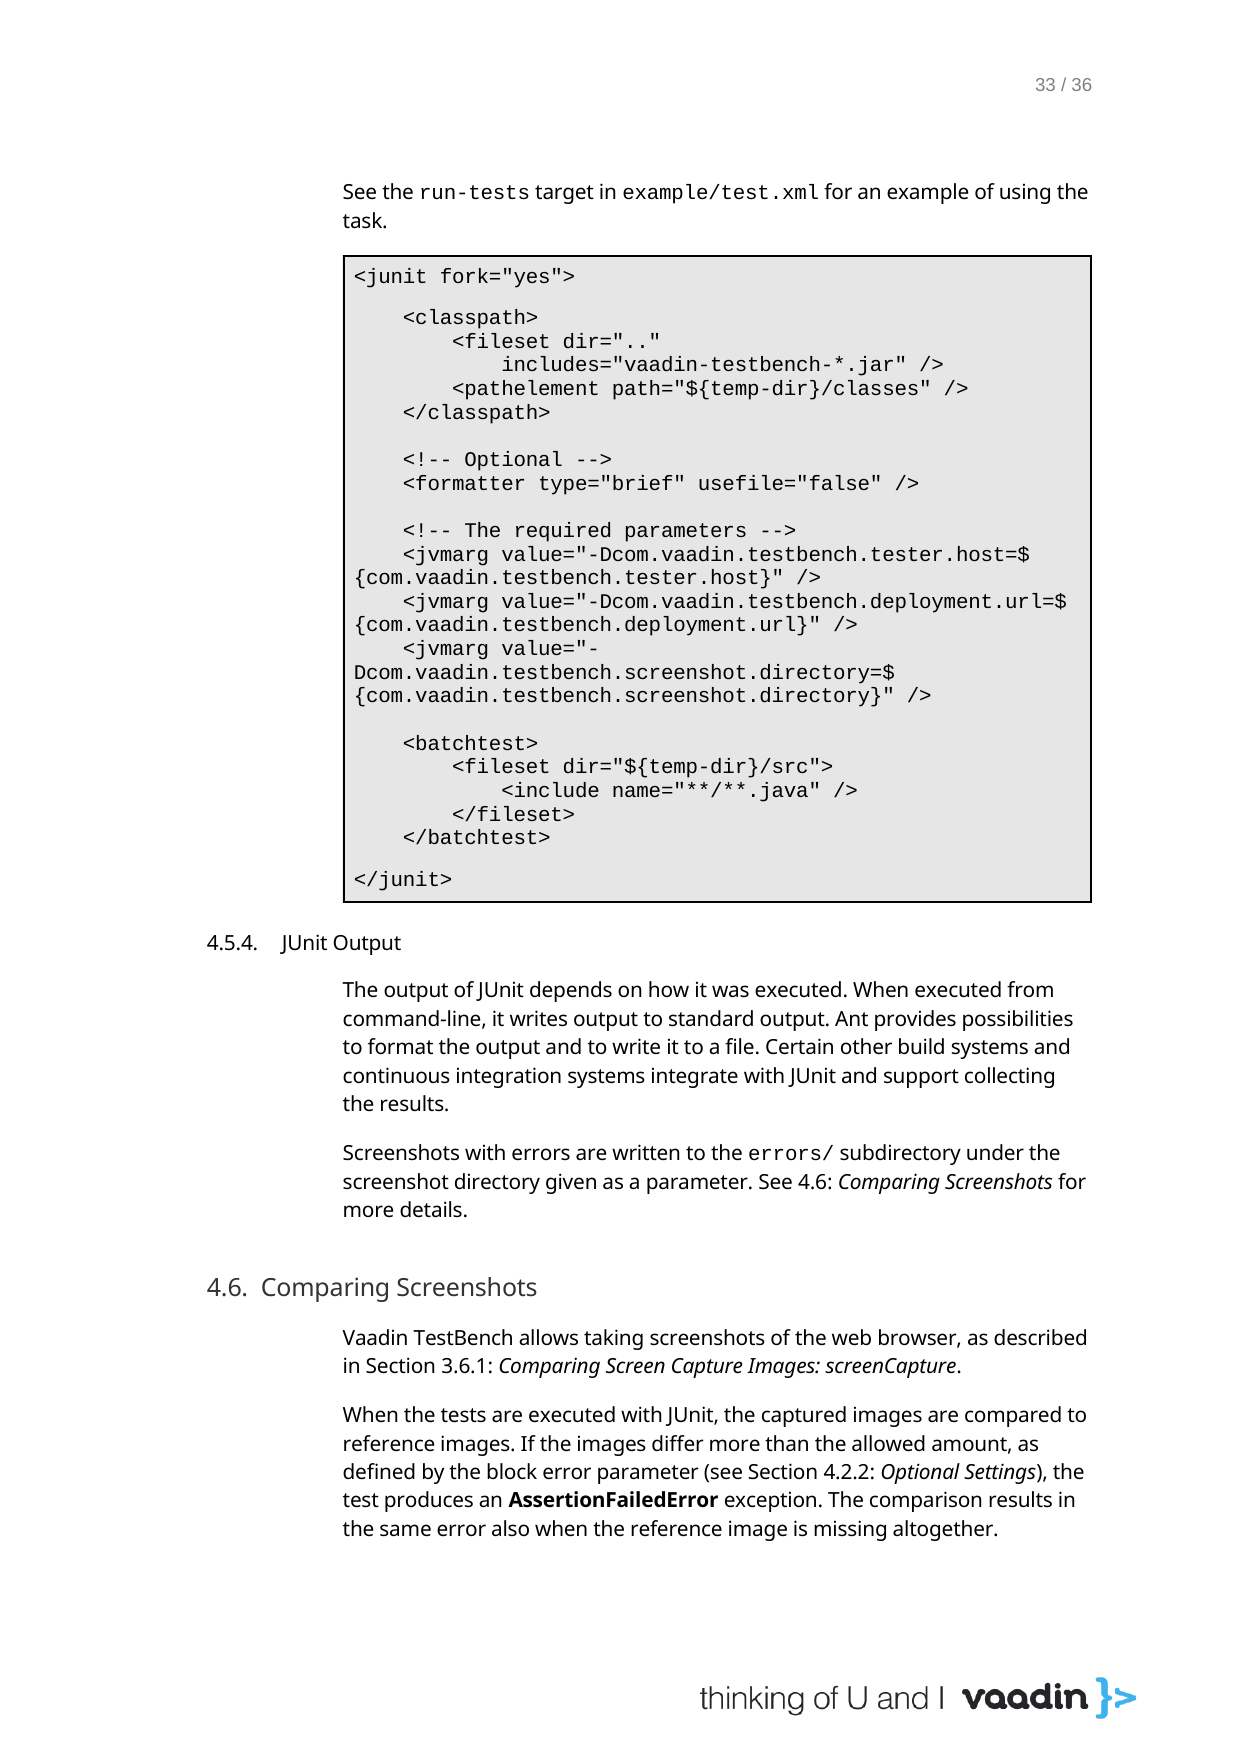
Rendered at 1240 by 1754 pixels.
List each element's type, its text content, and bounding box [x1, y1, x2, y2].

subtitle Comparing Screenshots [207, 1270, 1092, 1304]
text includes="vaadin-testbench-*.jar" /> [345, 354, 1090, 378]
text See the run-tests target in example/test.xml for an example of using the task. [342, 177, 1092, 234]
text <classpath> [345, 298, 1090, 331]
text <!-- Optional --> [345, 449, 1090, 473]
text </fileset> [345, 804, 1090, 827]
text <include name="**/**.java" /> [345, 780, 1090, 804]
text <jvmarg value="-Dcom.vaadin.testbench.deployment.url=${com.vaadin.testbench.deployment.url}" /> [345, 591, 1090, 638]
text </classpath> [345, 402, 1090, 425]
text Vaadin TestBench allows taking screenshots of the web browser, as described in Section 3.6.1: Comparing Screen Capture Images: screenCapture. [342, 1323, 1092, 1379]
text <jvmarg value="-Dcom.vaadin.testbench.tester.host=${com.vaadin.testbench.tester.host}" /> [345, 543, 1090, 591]
text <batchtest> [345, 733, 1090, 756]
text Screenshots with errors are written to the errors/ subdirectory under the screenshot directory given as a parameter. See 4.6: Comparing Screenshots for more details. [342, 1138, 1092, 1224]
text <!-- The required parameters --> [345, 520, 1090, 543]
text <jvmarg value="-Dcom.vaadin.testbench.screenshot.directory=${com.vaadin.testbench.screenshot.directory}" /> [345, 638, 1090, 709]
text </batchtest> [345, 827, 1090, 860]
text <formatter type="brief" usefile="false" /> [345, 473, 1090, 496]
text The output of JUnit depends on how it was executed. When executed from command-line, it writes output to standard output. Ant provides possibilities to format the output and to write it to a file. Certain other build systems and continuous integration systems integrate with JUnit and support collecting the results. [342, 976, 1092, 1118]
text <pathelement path="${temp-dir}/classes" /> [345, 378, 1090, 402]
text </junit> [345, 860, 1090, 901]
text <junit fork="yes"> [345, 257, 1090, 298]
picture [699, 1673, 1139, 1721]
text <fileset dir=".." [345, 331, 1090, 354]
text <fileset dir="${temp-dir}/src"> [345, 756, 1090, 780]
text When the tests are executed with JUnit, the captured images are compared to reference images. If the images differ more than the allowed amount, as defined by the block error parameter (see Section 4.2.2: Optional Settings), the test produces an AssertionFailedError exception. The comparison results in the same error also when the reference image is missing altogether. [342, 1400, 1092, 1542]
subtitle JUnit Output [207, 928, 1092, 957]
